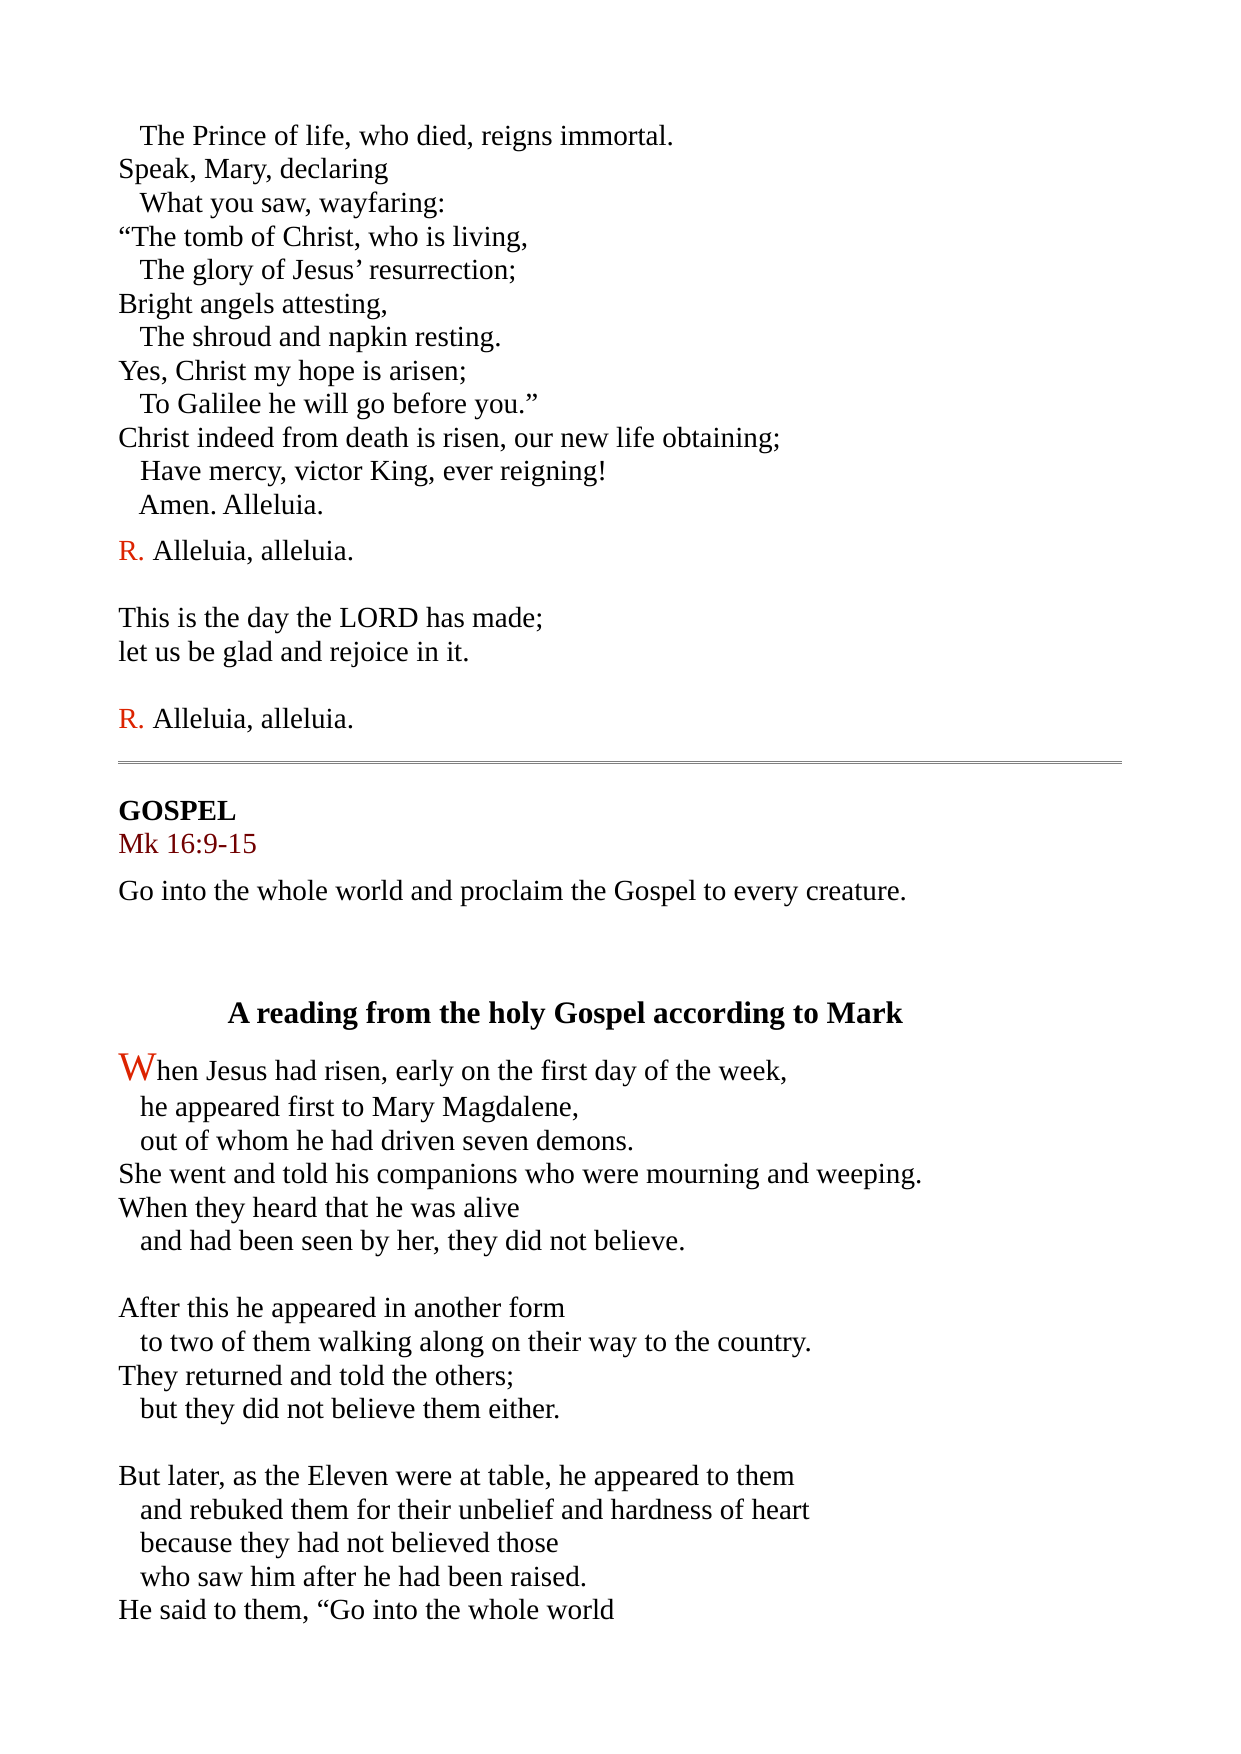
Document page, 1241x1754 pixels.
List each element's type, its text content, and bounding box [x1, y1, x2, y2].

text GOSPEL Mk 16:9-15 [118, 793, 1122, 860]
text The Prince of life, who died, reigns immortal. Speak, Mary, declaring What you saw, wayfaring: “The tomb of Christ, who is living, The glory of Jesus’ resurrection; Bright angels attesting, The shroud and napkin resting. Yes, Christ my hope is arisen; To Galilee he will go before you.” Christ indeed from death is risen, our new life obtaining; Have mercy, victor King, ever reigning! Amen. Alleluia. [118, 118, 1122, 521]
text A reading from the holy Gospel according to Mark [118, 919, 1122, 1030]
text Go into the whole world and proclaim the Gospel to every creature. [118, 873, 1122, 906]
text When Jesus had risen, early on the first day of the week, he appeared first to Mary Magdalene, out of whom he had driven seven demons. She went and told his companions who were mourning and weeping. When they heard that he was alive and had been seen by her, they did not believe. After this he appeared in another form to two of them walking along on their way to the country. They returned and told the others; but they did not believe them either. But later, as the Eleven were at table, he appeared to them and rebuked them for their unbelief and hardness of heart because they had not believed those who saw him after he had been raised. He said to them, “Go into the whole world [118, 1043, 1122, 1626]
text R. Alleluia, alleluia. This is the day the LORD has made; let us be glad and rejoice in it. R. Alleluia, alleluia. [118, 533, 1122, 734]
